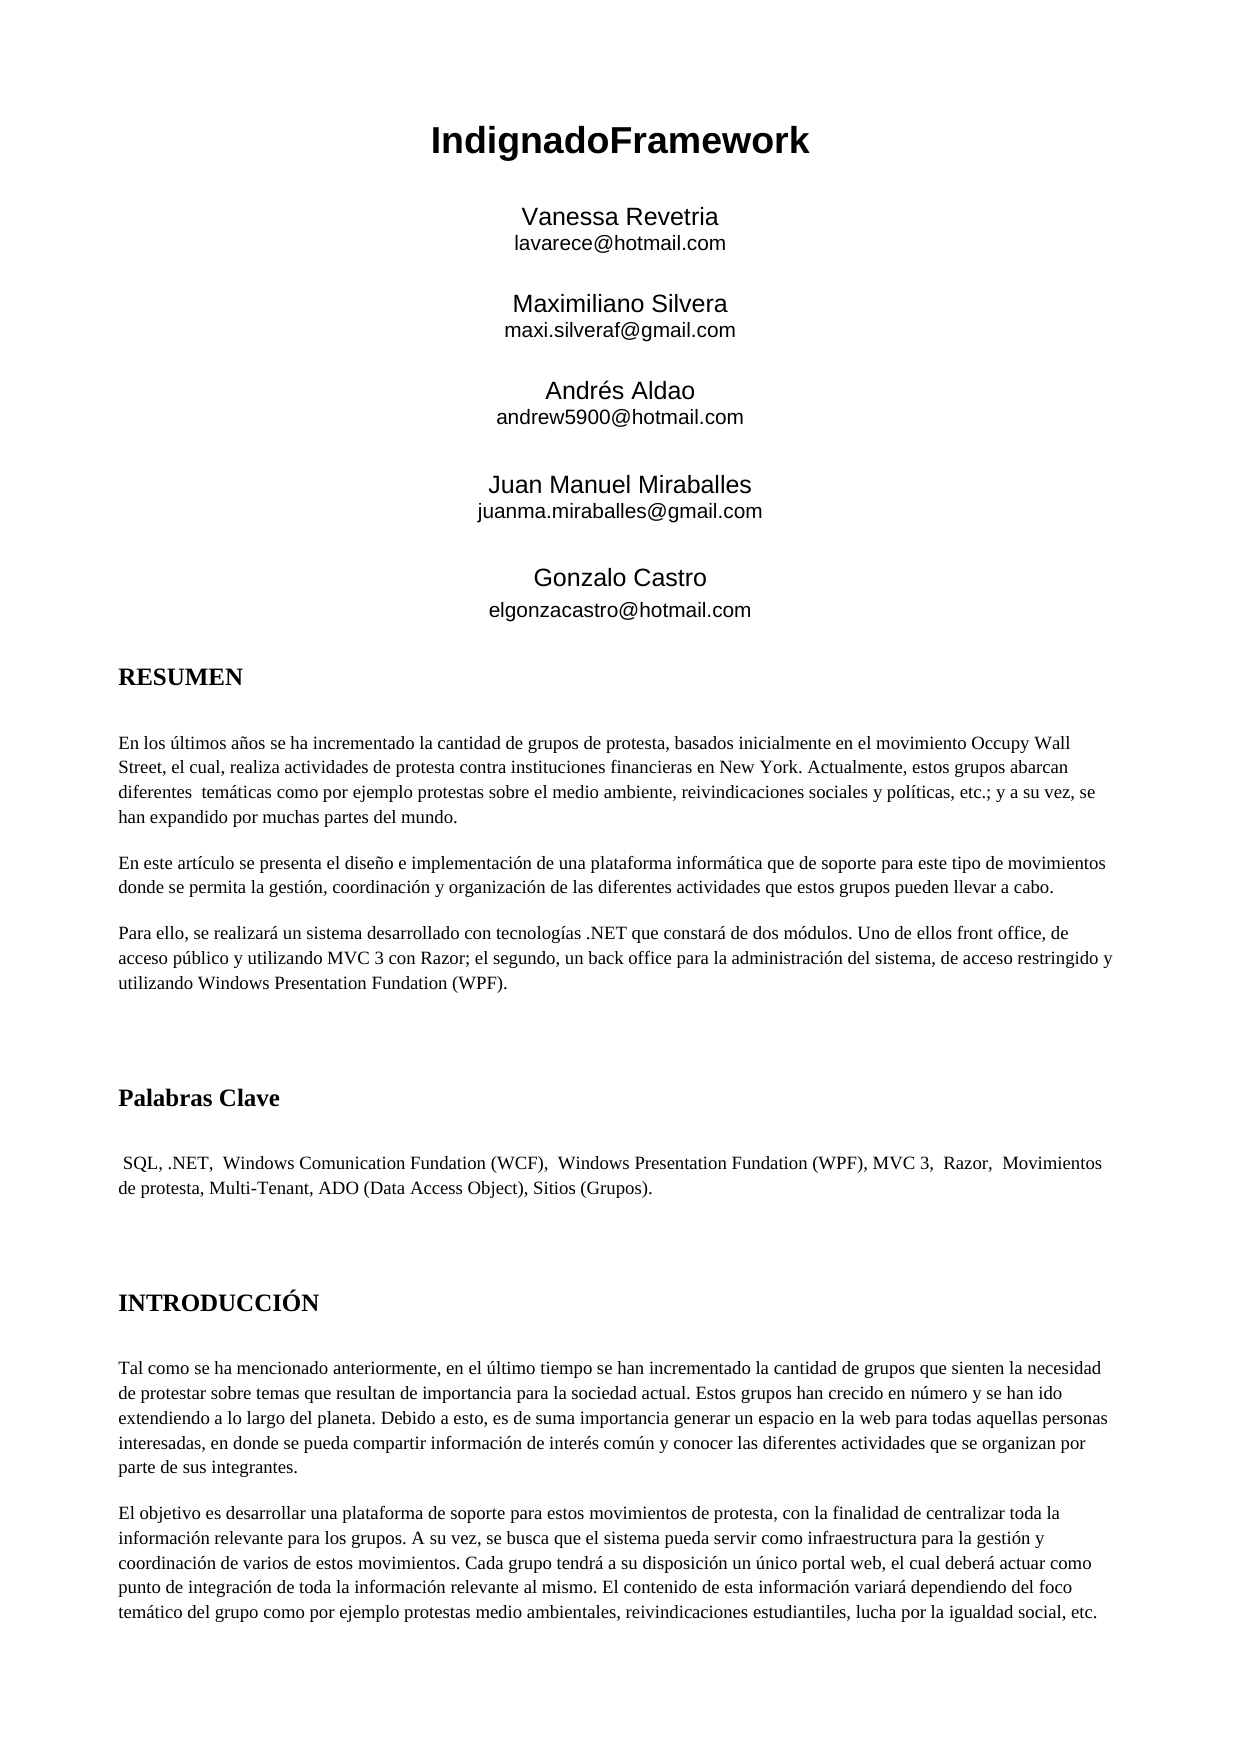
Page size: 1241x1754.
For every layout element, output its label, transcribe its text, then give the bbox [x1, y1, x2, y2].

text El objetivo es desarrollar una plataforma de soporte para estos movimientos de protesta, con la finalidad de centralizar toda la información relevante para los grupos. A su vez, se busca que el sistema pueda servir como infraestructura para la gestión y coordinación de varios de estos movimientos. Cada grupo tendrá a su disposición un único portal web, el cual deberá actuar como punto de integración de toda la información relevante al mismo. El contenido de esta información variará dependiendo del foco temático del grupo como por ejemplo protestas medio ambientales, reivindicaciones estudiantiles, lucha por la igualdad social, etc. [118, 1502, 1122, 1623]
text En los últimos años se ha incrementado la cantidad de grupos de protesta, basados inicialmente en el movimiento Occupy Wall Street, el cual, realiza actividades de protesta contra instituciones financieras en New York. Actualmente, estos grupos abarcan diferentes temáticas como por ejemplo protestas sobre el medio ambiente, reivindicaciones sociales y políticas, etc.; y a su vez, se han expandido por muchas partes del mundo. [118, 732, 1122, 828]
text En este artículo se presenta el diseño e implementación de una plataforma informática que de soporte para este tipo de movimientos donde se permita la gestión, coordinación y organización de las diferentes actividades que estos grupos pueden llevar a cabo. [118, 852, 1122, 898]
text RESUMEN [118, 662, 1122, 691]
text Tal como se ha mencionado anteriormente, en el último tiempo se han incrementado la cantidad de grupos que sienten la necesidad de protestar sobre temas que resultan de importancia para la sociedad actual. Estos grupos han crecido en número y se han ido extendiendo a lo largo del planeta. Debido a esto, es de suma importancia generar un espacio en la web para todas aquellas personas interesadas, en donde se pueda compartir información de interés común y conocer las diferentes actividades que se organizan por parte de sus integrantes. [118, 1357, 1122, 1478]
text maxi.silveraf@gmail.com [118, 317, 1122, 341]
text Andrés Aldao [118, 376, 1122, 404]
text andrew5900@hotmail.com [118, 404, 1122, 428]
text lavarece@hotmail.com [118, 231, 1122, 254]
text SQL, .NET, Windows Comunication Fundation (WCF), Windows Presentation Fundation (WPF), MVC 3, Razor, Movimientos de protesta, Multi-Tenant, ADO (Data Access Object), Sitios (Grupos). [118, 1152, 1122, 1198]
text Palabras Clave [118, 1083, 1122, 1112]
text Juan Manuel Miraballes juanma.miraballes@gmail.com [118, 470, 1122, 522]
text IndignadoFramework [118, 118, 1122, 161]
text Maximiliano Silvera [118, 289, 1122, 317]
text Vanessa Revetria [118, 202, 1122, 231]
text elgonzacastro@hotmail.com [118, 598, 1122, 622]
text Para ello, se realizará un sistema desarrollado con tecnologías .NET que constará de dos módulos. Uno de ellos front office, de acceso público y utilizando MVC 3 con Razor; el segundo, un back office para la administración del sistema, de acceso restringido y utilizando Windows Presentation Fundation (WPF). [118, 922, 1122, 993]
text INTRODUCCIÓN [118, 1288, 1122, 1317]
text Gonzalo Castro [118, 563, 1122, 592]
